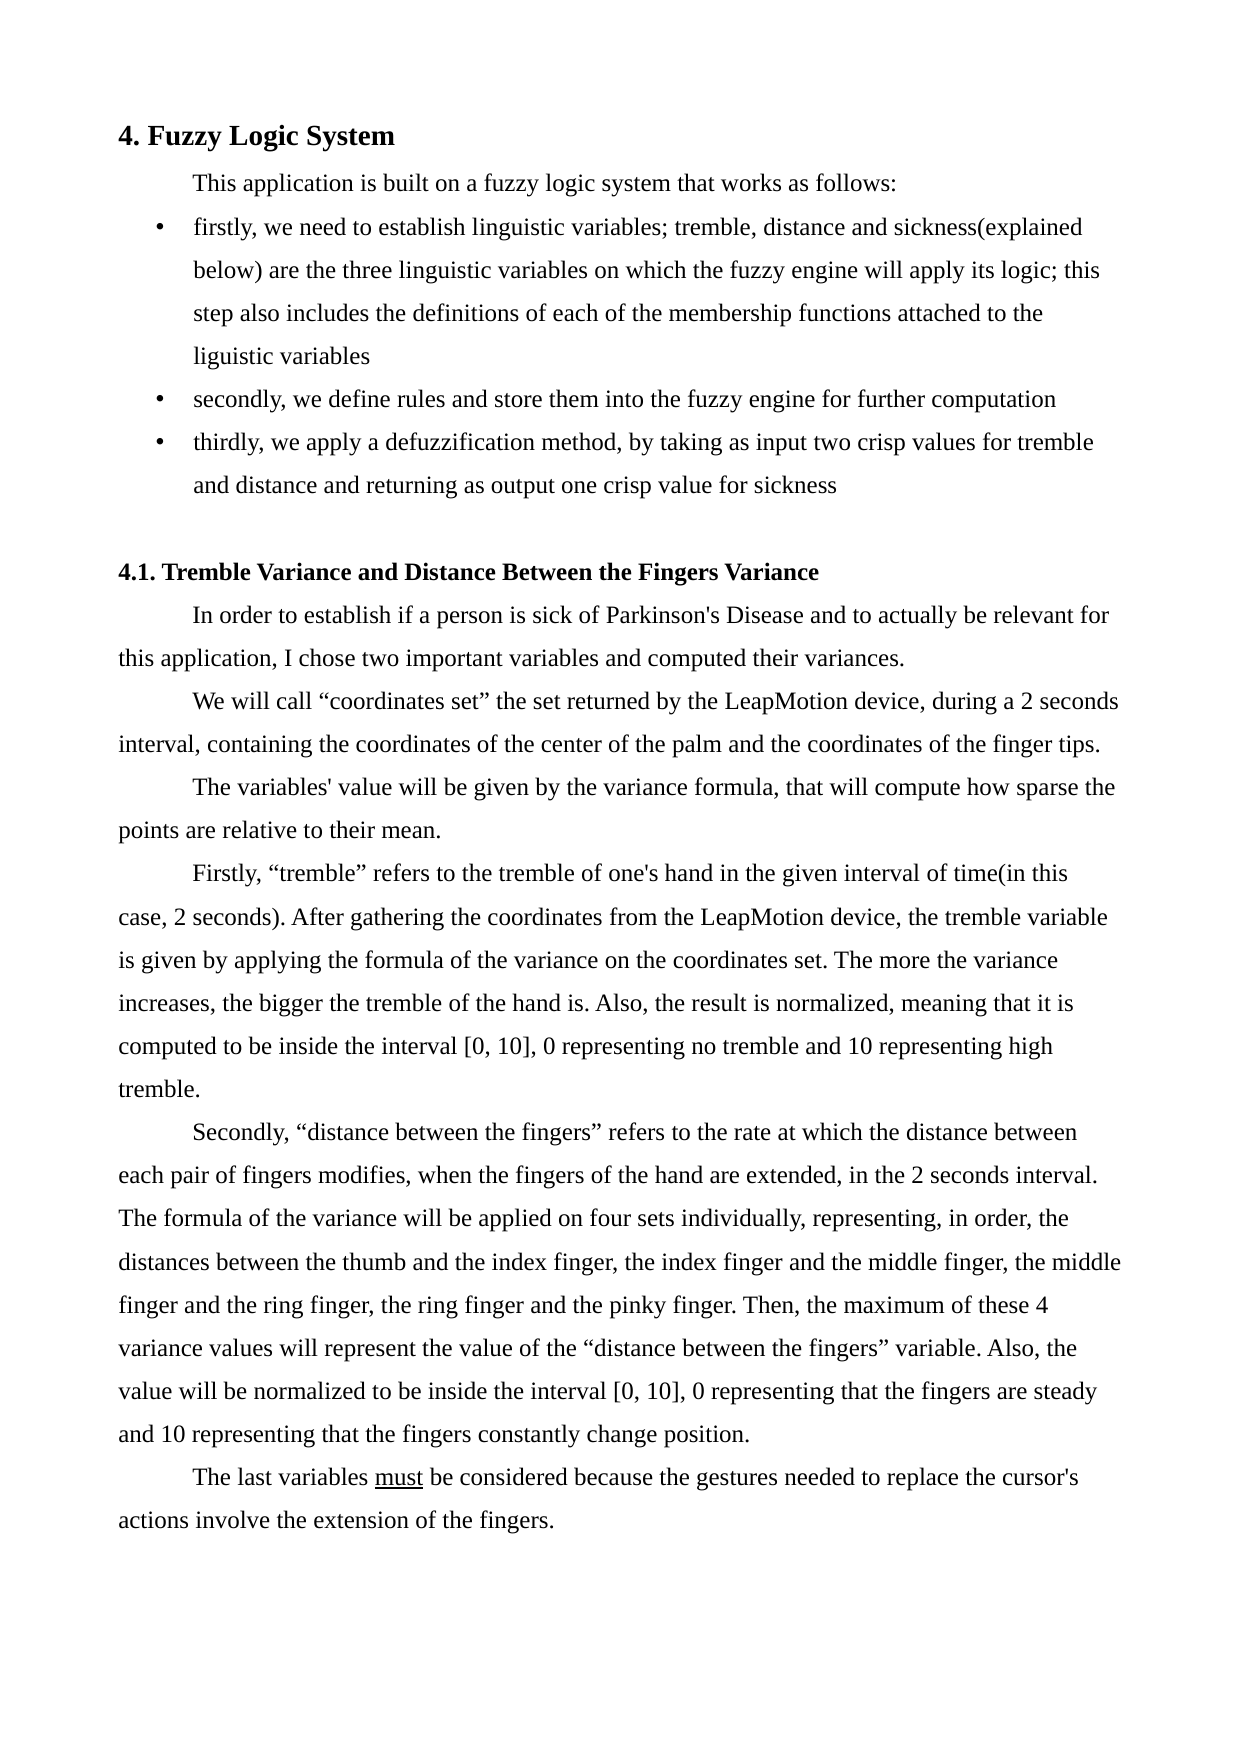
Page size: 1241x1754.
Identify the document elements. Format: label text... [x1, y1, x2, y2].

list secondly, we define rules and store them into the fuzzy engine for further computation [156, 384, 1122, 413]
text Firstly, “tremble” refers to the tremble of one's hand in the given interval of time(in this case, 2 seconds). After gathering the coordinates from the LeapMotion device, the tremble variable is given by applying the formula of the variance on the coordinates set. The more the variance increases, the bigger the tremble of the hand is. Also, the result is normalized, meaning that it is computed to be inside the interval [0, 10], 0 representing no tremble and 10 representing high tremble. [118, 858, 1122, 1103]
list thirdly, we apply a defuzzification method, by taking as input two crisp values for tremble and distance and returning as output one crisp value for sickness [156, 427, 1122, 499]
text The last variables must be considered because the gestures needed to replace the cursor's actions involve the extension of the fingers. [118, 1462, 1122, 1534]
text 4.1. Tremble Variance and Distance Between the Fingers Variance [118, 557, 1122, 585]
list firstly, we need to establish linguistic variables; tremble, distance and sickness(explained below) are the three linguistic variables on which the fuzzy engine will apply its logic; this step also includes the definitions of each of the membership functions attached to the liguistic variables [156, 212, 1122, 370]
text 4. Fuzzy Logic System [118, 118, 1122, 152]
text The variables' value will be given by the variance formula, that will compute how sparse the points are relative to their mean. [118, 772, 1122, 844]
text We will call “coordinates set” the set returned by the LeapMotion device, during a 2 seconds interval, containing the coordinates of the center of the palm and the coordinates of the finger tips. [118, 686, 1122, 758]
text Secondly, “distance between the fingers” refers to the rate at which the distance between each pair of fingers modifies, when the fingers of the hand are extended, in the 2 seconds interval. The formula of the variance will be applied on four sets individually, representing, in order, the distances between the thumb and the index finger, the index finger and the middle finger, the middle finger and the ring finger, the ring finger and the pinky finger. Then, the maximum of these 4 variance values will represent the value of the “distance between the fingers” variable. Also, the value will be normalized to be inside the interval [0, 10], 0 representing that the fingers are steady and 10 representing that the fingers constantly change position. [118, 1117, 1122, 1448]
text This application is built on a fuzzy logic system that works as follows: [118, 168, 1122, 197]
text In order to establish if a person is sick of Parkinson's Disease and to actually be relevant for this application, I chose two important variables and computed their variances. [118, 600, 1122, 672]
